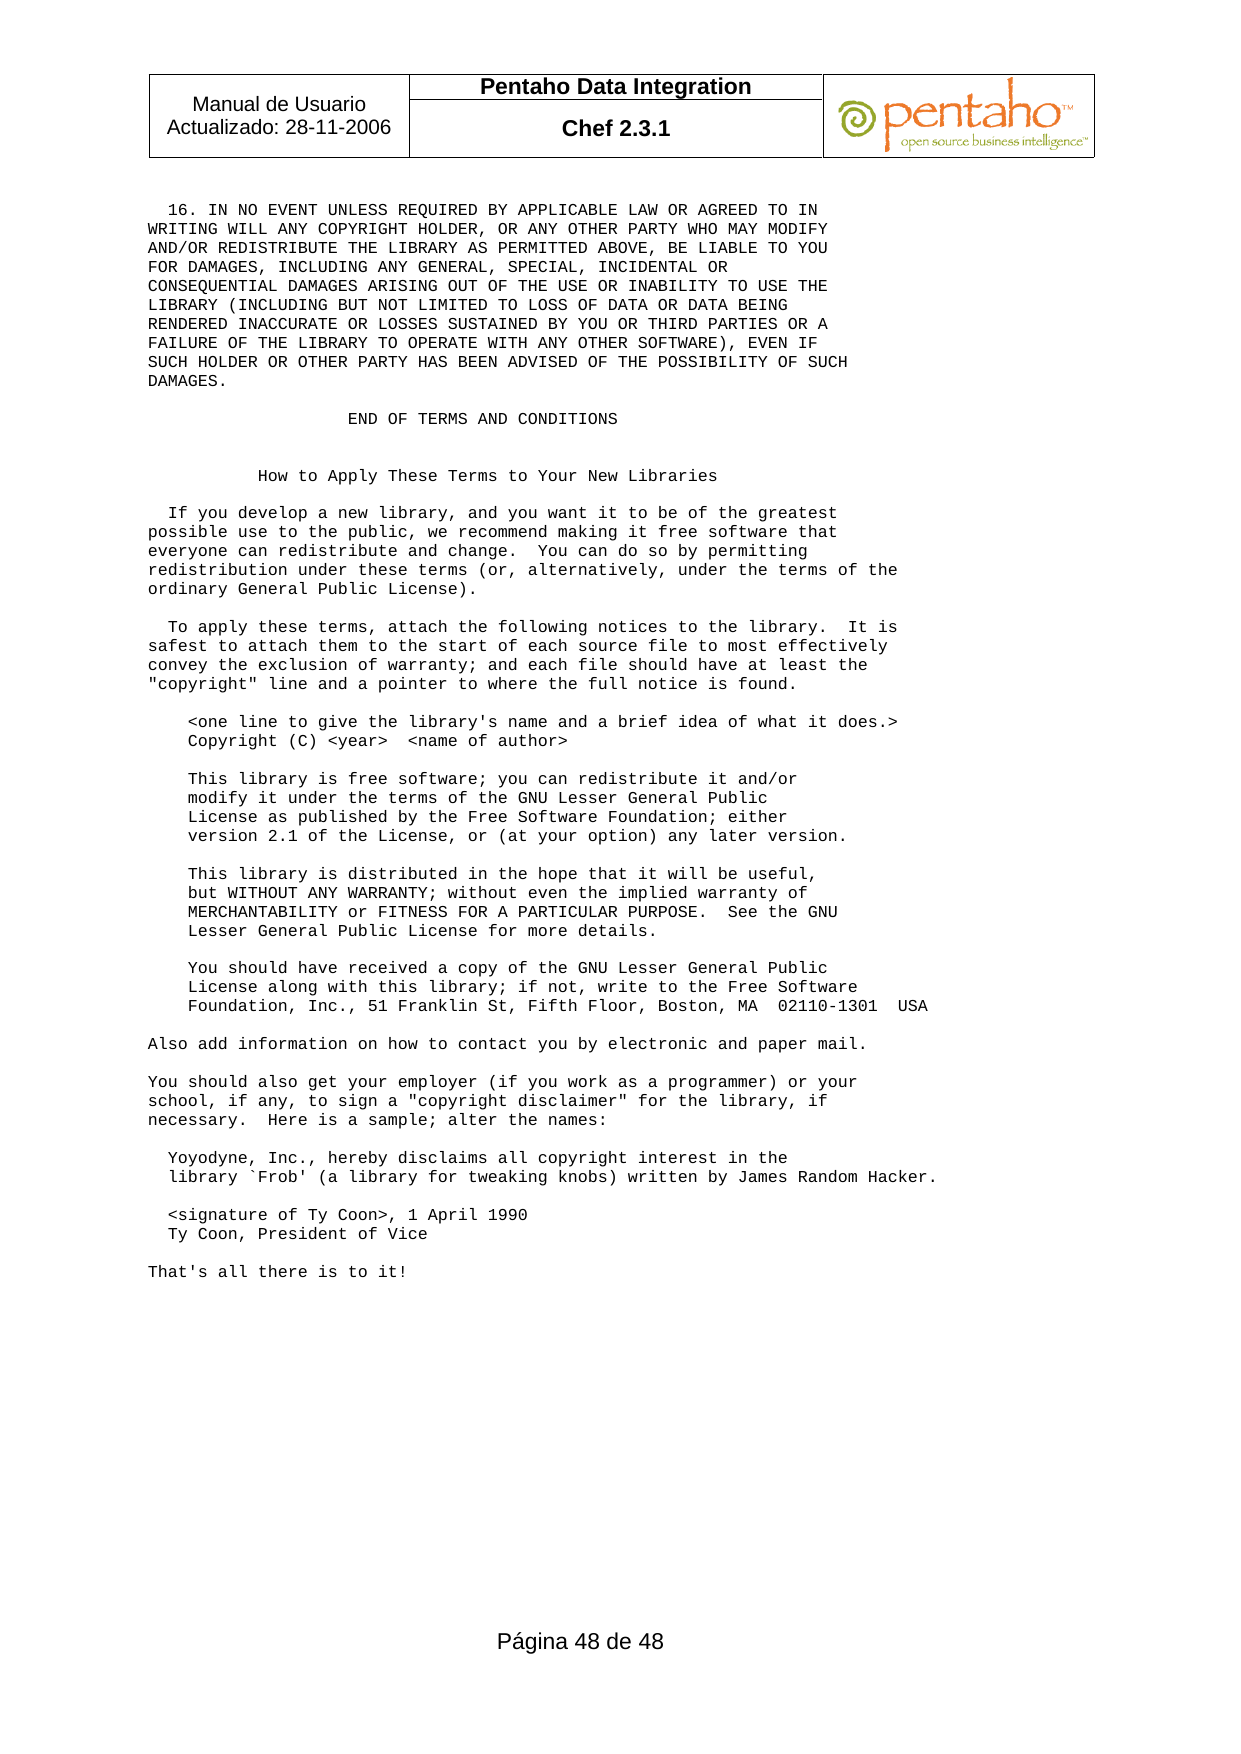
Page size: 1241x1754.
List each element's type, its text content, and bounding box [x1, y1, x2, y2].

text 16. IN NO EVENT UNLESS REQUIRED BY APPLICABLE LAW OR AGREED TO IN WRITING WILL ANY COPYRIGHT HOLDER, OR ANY OTHER PARTY WHO MAY MODIFY AND/OR REDISTRIBUTE THE LIBRARY AS PERMITTED ABOVE, BE LIABLE TO YOU FOR DAMAGES, INCLUDING ANY GENERAL, SPECIAL, INCIDENTAL OR CONSEQUENTIAL DAMAGES ARISING OUT OF THE USE OR INABILITY TO USE THE LIBRARY (INCLUDING BUT NOT LIMITED TO LOSS OF DATA OR DATA BEING RENDERED INACCURATE OR LOSSES SUSTAINED BY YOU OR THIRD PARTIES OR A FAILURE OF THE LIBRARY TO OPERATE WITH ANY OTHER SOFTWARE), EVEN IF SUCH HOLDER OR OTHER PARTY HAS BEEN ADVISED OF THE POSSIBILITY OF SUCH DAMAGES. END OF TERMS AND CONDITIONS [148, 183, 1092, 429]
text How to Apply These Terms to Your New Libraries If you develop a new library, and you want it to be of the greatest possible use to the public, we recommend making it free software that everyone can redistribute and change. You can do so by permitting redistribution under these terms (or, alternatively, under the terms of the ordinary General Public License). To apply these terms, attach the following notices to the library. It is safest to attach them to the start of each source file to most effectively convey the exclusion of warranty; and each file should have at least the "copyright" line and a pointer to where the full notice is found. <one line to give the library's name and a brief idea of what it does.> Copyright (C) <year> <name of author> This library is free software; you can redistribute it and/or modify it under the terms of the GNU Lesser General Public License as published by the Free Software Foundation; either version 2.1 of the License, or (at your option) any later version. This library is distributed in the hope that it will be useful, but WITHOUT ANY WARRANTY; without even the implied warranty of MERCHANTABILITY or FITNESS FOR A PARTICULAR PURPOSE. See the GNU Lesser General Public License for more details. You should have received a copy of the GNU Lesser General Public License along with this library; if not, write to the Free Software Foundation, Inc., 51 Franklin St, Fifth Floor, Boston, MA 02110-1301 USA Also add information on how to contact you by electronic and paper mail. You should also get your employer (if you work as a programmer) or your school, if any, to sign a "copyright disclaimer" for the library, if necessary. Here is a sample; alter the names: Yoyodyne, Inc., hereby disclaims all copyright interest in the library `Frob' (a library for tweaking knobs) written by James Random Hacker. <signature of Ty Coon>, 1 April 1990 Ty Coon, President of Vice That's all there is to it! [148, 429, 1092, 1359]
